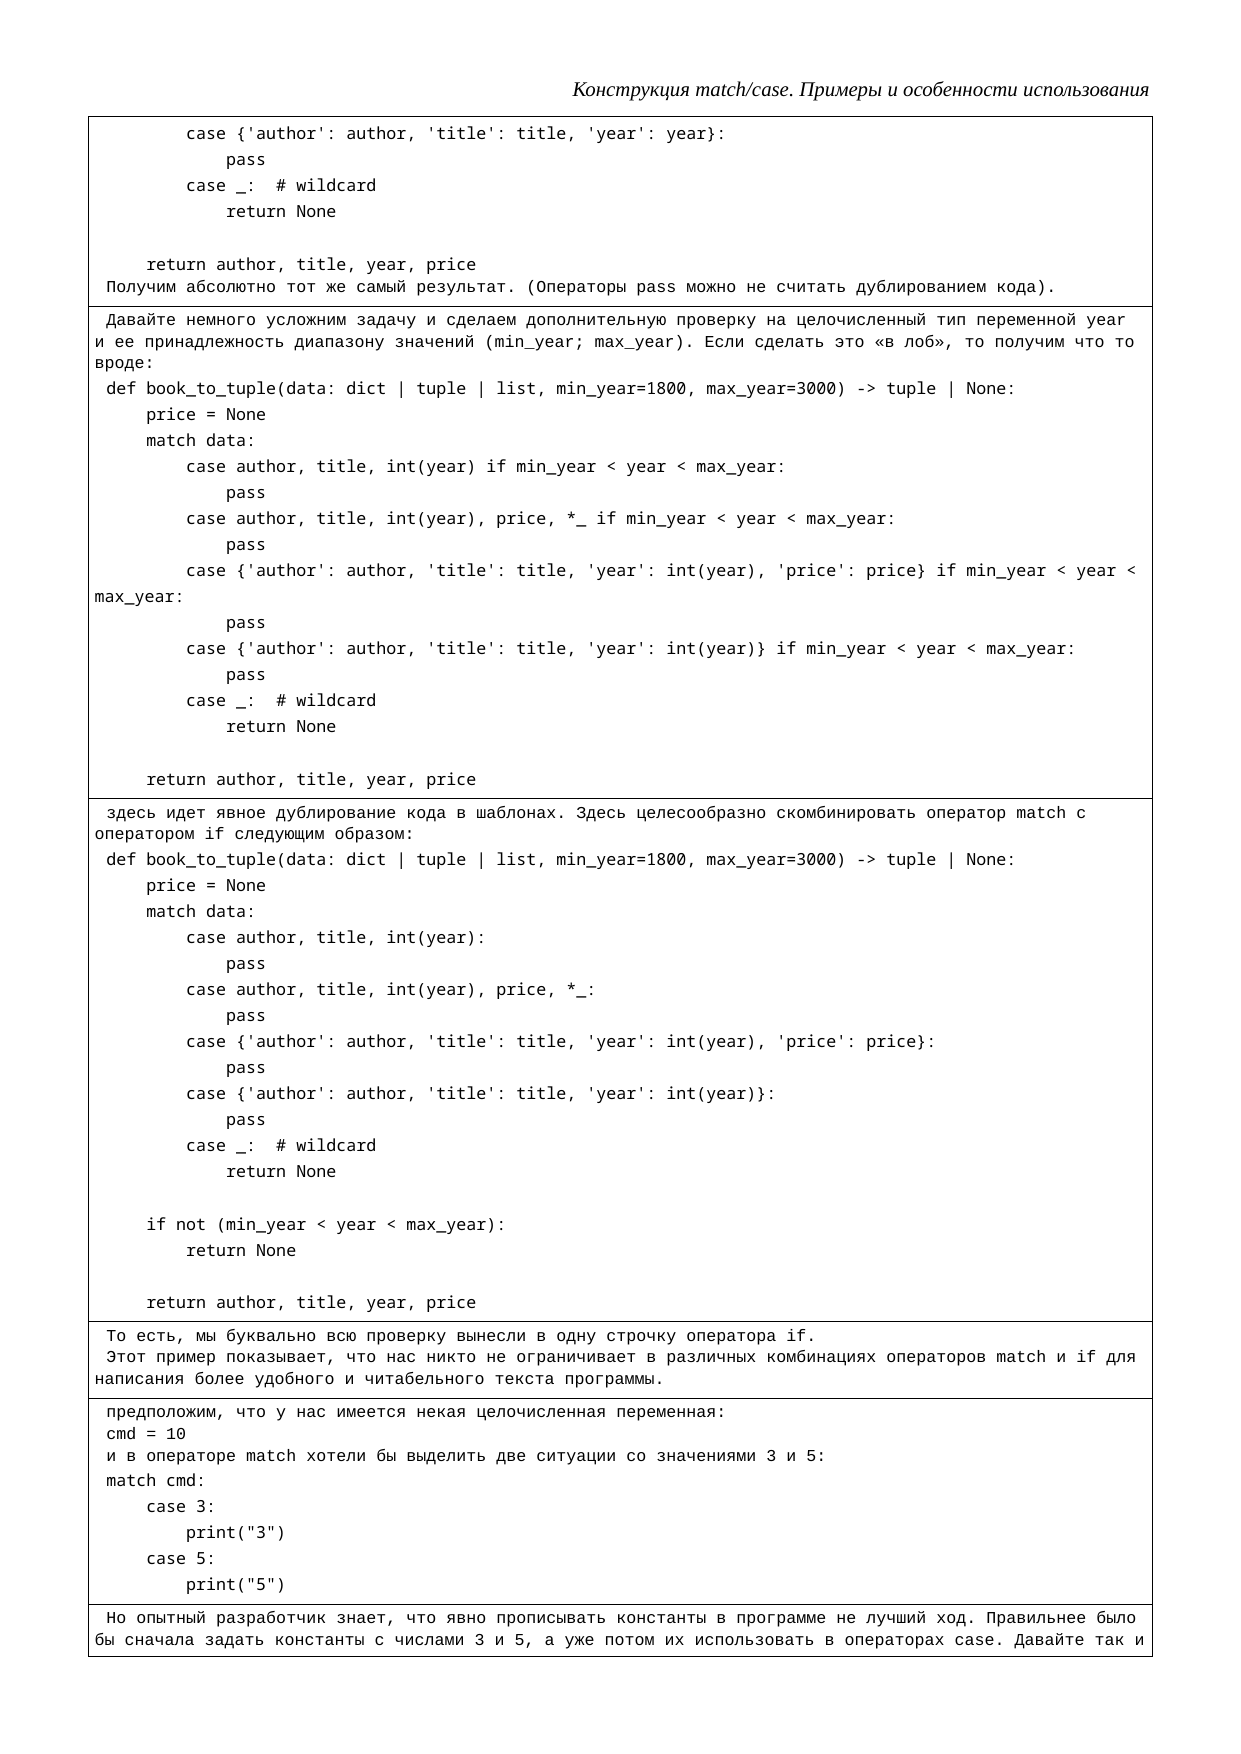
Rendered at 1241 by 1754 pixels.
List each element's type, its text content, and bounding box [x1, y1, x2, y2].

table_cell case {'author': author, 'title': title, 'year': year}: pass case _: # wildcard return None return author, title, year, price Получим абсолютно тот же самый результат. (Операторы pass можно не считать дублированием кода). [89, 117, 1152, 306]
table_cell здесь идет явное дублирование кода в шаблонах. Здесь целесообразно скомбинировать оператор match с оператором if следующим образом: def book_to_tuple(data: dict | tuple | list, min_year=1800, max_year=3000) -> tuple | None: price = None match data: case author, title, int(year): pass case author, title, int(year), price, *_: pass case {'author': author, 'title': title, 'year': int(year), 'price': price}: pass case {'author': author, 'title': title, 'year': int(year)}: pass case _: # wildcard return None if not (min_year < year < max_year): return None return author, title, year, price [89, 799, 1152, 1321]
table_cell предположим, что у нас имеется некая целочисленная переменная: cmd = 10 и в операторе match хотели бы выделить две ситуации со значениями 3 и 5: match cmd: case 3: print("3") case 5: print("5") [89, 1399, 1152, 1604]
table_cell Давайте немного усложним задачу и сделаем дополнительную проверку на целочисленный тип переменной year и ее принадлежность диапазону значений (min_year; max_year). Если сделать это «в лоб», то получим что то вроде: def book_to_tuple(data: dict | tuple | list, min_year=1800, max_year=3000) -> tuple | None: price = None match data: case author, title, int(year) if min_year < year < max_year: pass case author, title, int(year), price, *_ if min_year < year < max_year: pass case {'author': author, 'title': title, 'year': int(year), 'price': price} if min_year < year < max_year: pass case {'author': author, 'title': title, 'year': int(year)} if min_year < year < max_year: pass case _: # wildcard return None return author, title, year, price [89, 307, 1152, 798]
table_cell То есть, мы буквально всю проверку вынесли в одну строчку оператора if. Этот пример показывает, что нас никто не ограничивает в различных комбинациях операторов match и if для написания более удобного и читабельного текста программы. [89, 1322, 1152, 1398]
table_cell Но опытный разработчик знает, что явно прописывать константы в программе не лучший ход. Правильнее было бы сначала задать константы с числами 3 и 5, а уже потом их использовать в операторах case. Давайте так и [89, 1605, 1152, 1656]
